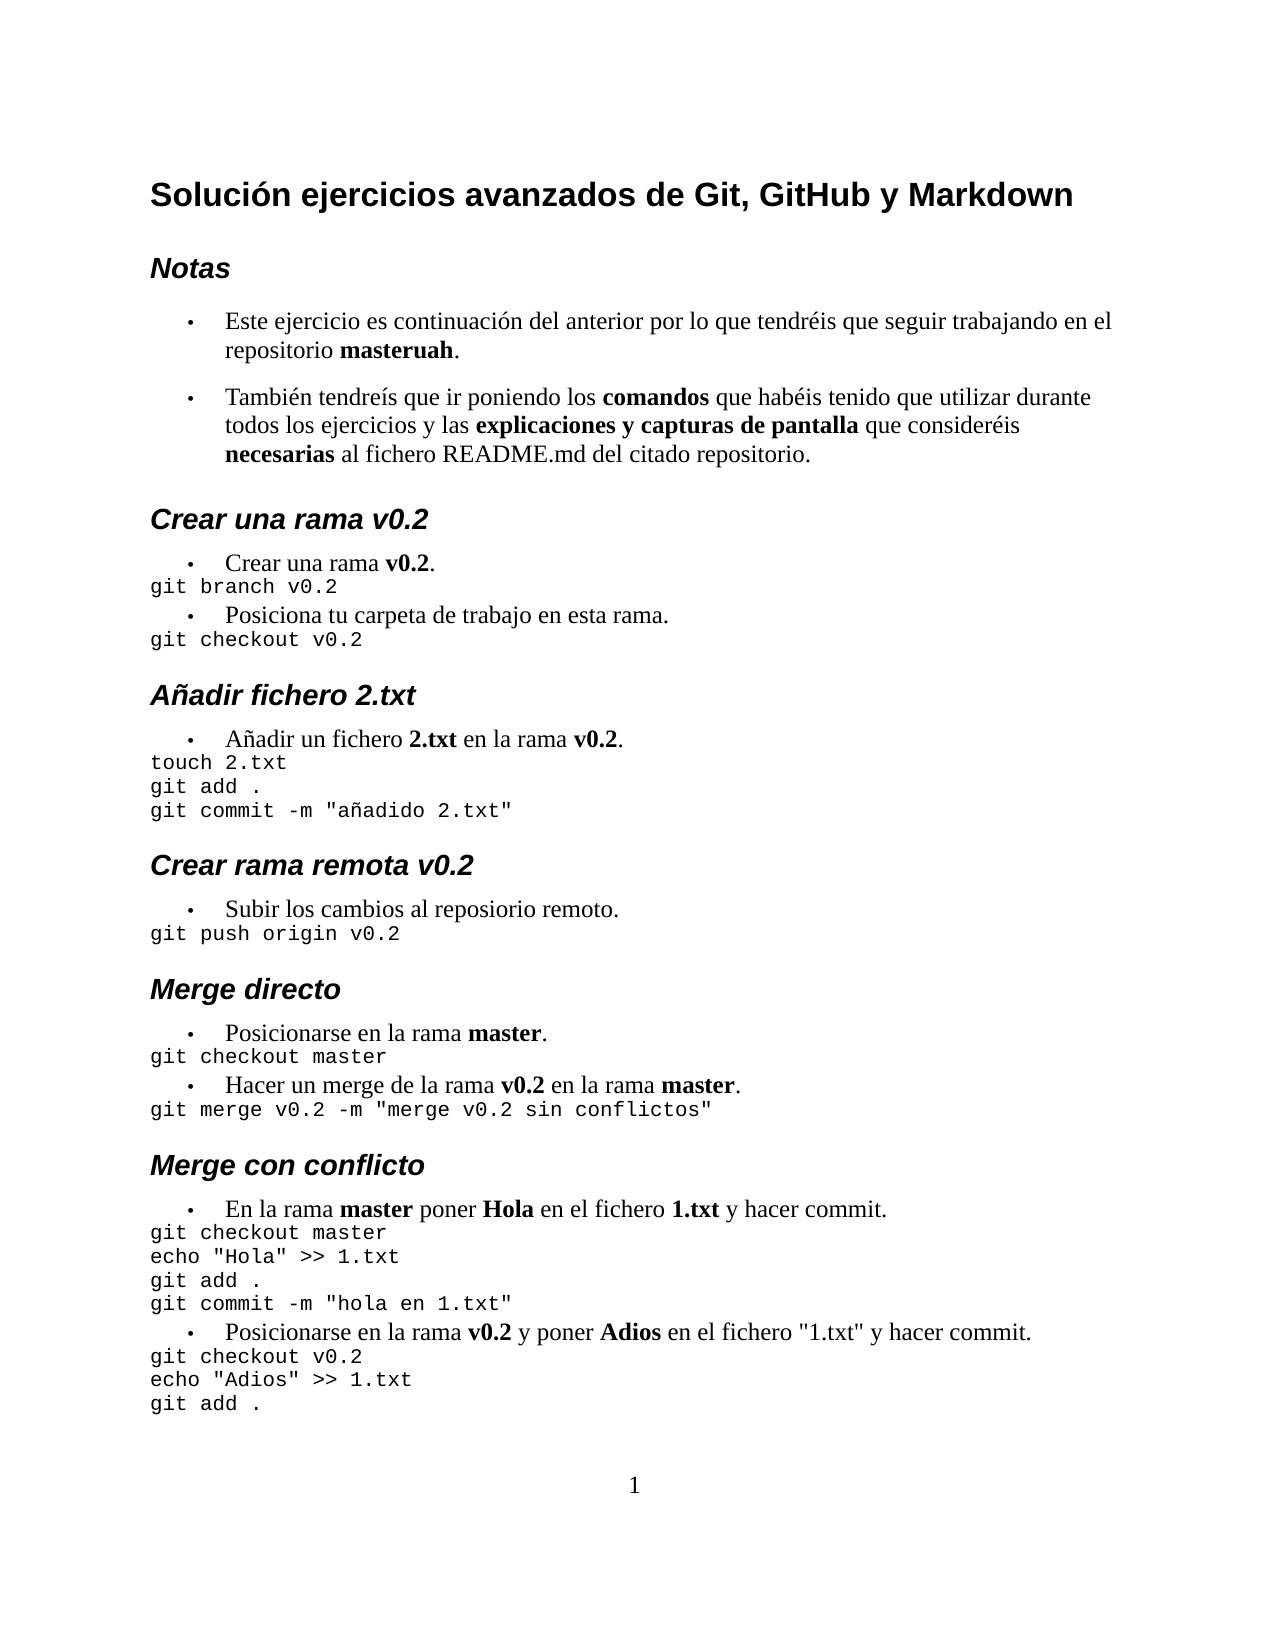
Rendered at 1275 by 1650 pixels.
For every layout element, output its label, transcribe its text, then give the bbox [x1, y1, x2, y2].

subtitle Crear una rama v0.2 [150, 502, 1125, 535]
text git add . [150, 776, 1125, 800]
subtitle Merge con conflicto [150, 1148, 1125, 1181]
text git commit -m "añadido 2.txt" [150, 800, 1125, 823]
text git merge v0.2 -m "merge v0.2 sin conflictos" [150, 1099, 1125, 1123]
subtitle Crear rama remota v0.2 [150, 848, 1125, 882]
list Hacer un merge de la rama v0.2 en la rama master. [187, 1070, 1125, 1099]
subtitle Añadir fichero 2.txt [150, 678, 1125, 711]
text git add . [150, 1270, 1125, 1293]
list Posicionarse en la rama master. [187, 1018, 1125, 1047]
text echo "Hola" >> 1.txt [150, 1246, 1125, 1270]
text git add . [150, 1393, 1125, 1417]
text git branch v0.2 [150, 577, 1125, 600]
text touch 2.txt [150, 752, 1125, 776]
list Este ejercicio es continuación del anterior por lo que tendréis que seguir trabajando en el repositorio masteruah. [187, 306, 1125, 364]
text git checkout master [150, 1222, 1125, 1246]
text git checkout master [150, 1047, 1125, 1070]
text git checkout v0.2 [150, 629, 1125, 653]
list Añadir un fichero 2.txt en la rama v0.2. [187, 724, 1125, 752]
list Posicionarse en la rama v0.2 y poner Adios en el fichero "1.txt" y hacer commit. [187, 1317, 1125, 1346]
subtitle Notas [150, 251, 1125, 285]
text echo "Adios" >> 1.txt [150, 1369, 1125, 1393]
list Posiciona tu carpeta de trabajo en esta rama. [187, 600, 1125, 629]
list Subir los cambios al reposiorio remoto. [187, 894, 1125, 923]
text git push origin v0.2 [150, 923, 1125, 947]
subtitle Solución ejercicios avanzados de Git, GitHub y Markdown [150, 175, 1125, 214]
text git commit -m "hola en 1.txt" [150, 1293, 1125, 1317]
text git checkout v0.2 [150, 1346, 1125, 1369]
list Crear una rama v0.2. [187, 548, 1125, 577]
list También tendreís que ir poniendo los comandos que habéis tenido que utilizar durante todos los ejercicios y las explicaciones y capturas de pantalla que consideréis necesarias al fichero README.md del citado repositorio. [187, 382, 1125, 468]
list En la rama master poner Hola en el fichero 1.txt y hacer commit. [187, 1194, 1125, 1222]
subtitle Merge directo [150, 972, 1125, 1005]
